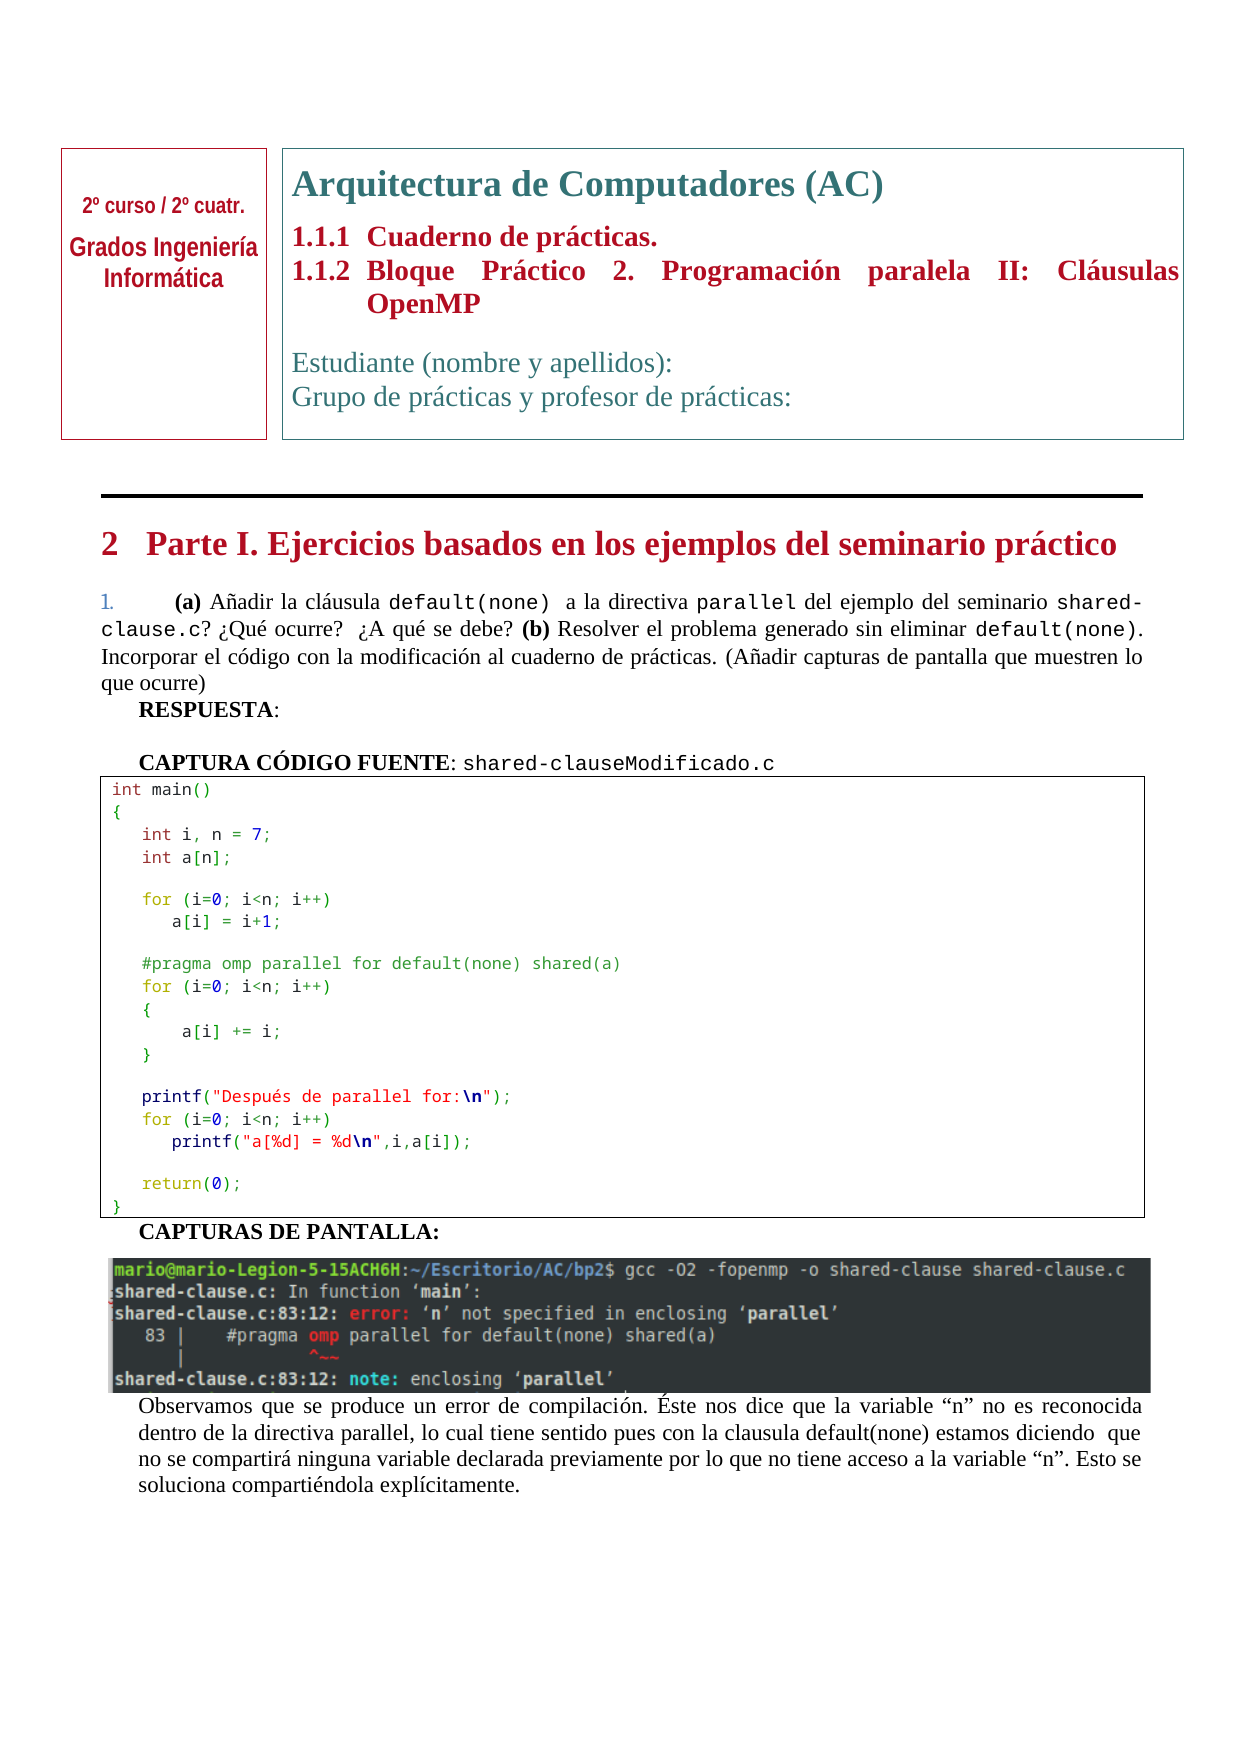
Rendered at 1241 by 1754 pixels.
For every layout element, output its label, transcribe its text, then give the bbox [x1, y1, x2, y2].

table_header Arquitectura de Computadores (AC) Cuaderno de prácticas. Bloque Práctico 2. Programación paralela II: Cláusulas OpenMP Estudiante (nombre y apellidos): Grupo de prácticas y profesor de prácticas: [283, 149, 1183, 439]
picture [108, 1258, 1151, 1393]
subtitle Parte I. Ejercicios basados en los ejemplos del seminario práctico [101, 523, 1143, 563]
table_header 2º curso / 2º cuatr. Grados Ingeniería Informática [62, 149, 266, 439]
text CAPTURA CÓDIGO FUENTE: shared-clauseModificado.c [138, 748, 1143, 776]
table_header [267, 148, 282, 439]
table_header int main() { int i, n = 7; int a[n]; for (i=0; i<n; i++) a[i] = i+1; #pragma omp parallel for default(none) shared(a) for (i=0; i<n; i++) { a[i] += i; } printf("Después de parallel for:\n"); for (i=0; i<n; i++) printf("a[%d] = %d\n",i,a[i]); return(0); } [101, 777, 1144, 1217]
text CAPTURAS DE PANTALLA: [138, 1218, 1143, 1245]
text RESPUESTA: [138, 696, 1143, 722]
list (a) Añadir la cláusula default(none) a la directiva parallel del ejemplo del seminario shared-clause.c? ¿Qué ocurre? ¿A qué se debe? (b) Resolver el problema generado sin eliminar default(none). Incorporar el código con la modificación al cuaderno de prácticas. (Añadir capturas de pantalla que muestren lo que ocurre) [101, 588, 1143, 696]
list Observamos que se produce un error de compilación. Éste nos dice que la variable “n” no es reconocida dentro de la directiva parallel, lo cual tiene sentido pues con la clausula default(none) estamos diciendo que no se compartirá ninguna variable declarada previamente por lo que no tiene acceso a la variable “n”. Esto se soluciona compartiéndola explícitamente. [138, 1393, 1143, 1498]
